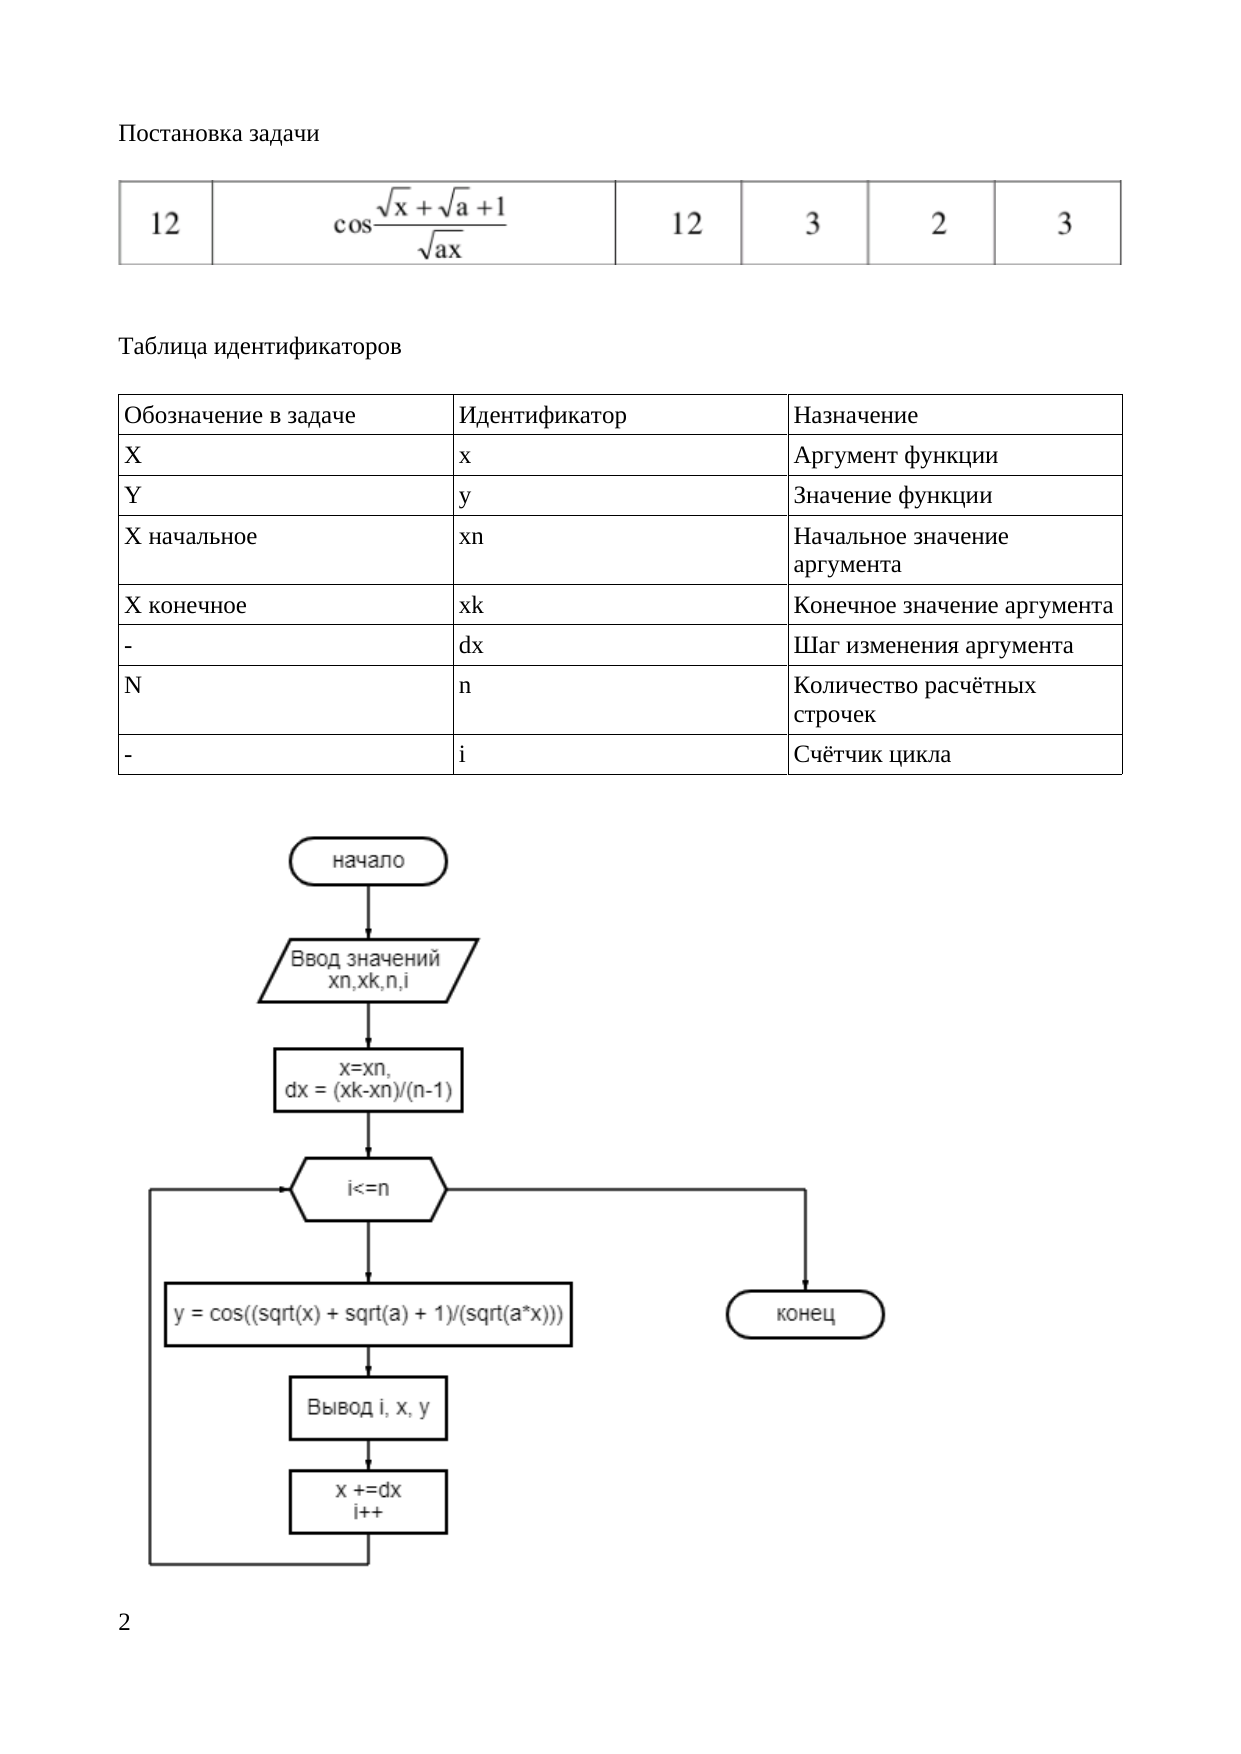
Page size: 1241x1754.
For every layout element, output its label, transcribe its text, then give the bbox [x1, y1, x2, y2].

table_cell Количество расчётных строчек [789, 666, 1122, 734]
table_cell dx [454, 625, 787, 665]
table_header Назначение [789, 395, 1122, 434]
table_cell Начальное значение аргумента [789, 516, 1122, 584]
table_cell y [454, 476, 787, 515]
table_cell Аргумент функции [789, 435, 1122, 475]
table_cell xk [454, 585, 787, 624]
table_cell N [119, 666, 453, 734]
text Таблица идентификаторов [118, 331, 1122, 360]
picture [118, 180, 1123, 265]
table_cell Счётчик цикла [789, 735, 1122, 774]
table_header Обозначение в задаче [119, 395, 453, 434]
text Постановка задачи [118, 118, 1122, 147]
table_cell X начальное [119, 516, 453, 584]
table_cell - [119, 625, 453, 665]
picture [119, 807, 915, 1596]
table_cell Конечное значение аргумента [789, 585, 1122, 624]
table_cell X конечное [119, 585, 453, 624]
table_cell Значение функции [789, 476, 1122, 515]
table_cell x [454, 435, 787, 475]
table_header Идентификатор [454, 395, 787, 434]
table_cell Y [119, 476, 453, 515]
table_cell X [119, 435, 453, 475]
table_cell i [454, 735, 787, 774]
table_cell Шаг изменения аргумента [789, 625, 1122, 665]
table_cell xn [454, 516, 787, 584]
table_cell - [119, 735, 453, 774]
table_cell n [454, 666, 787, 734]
